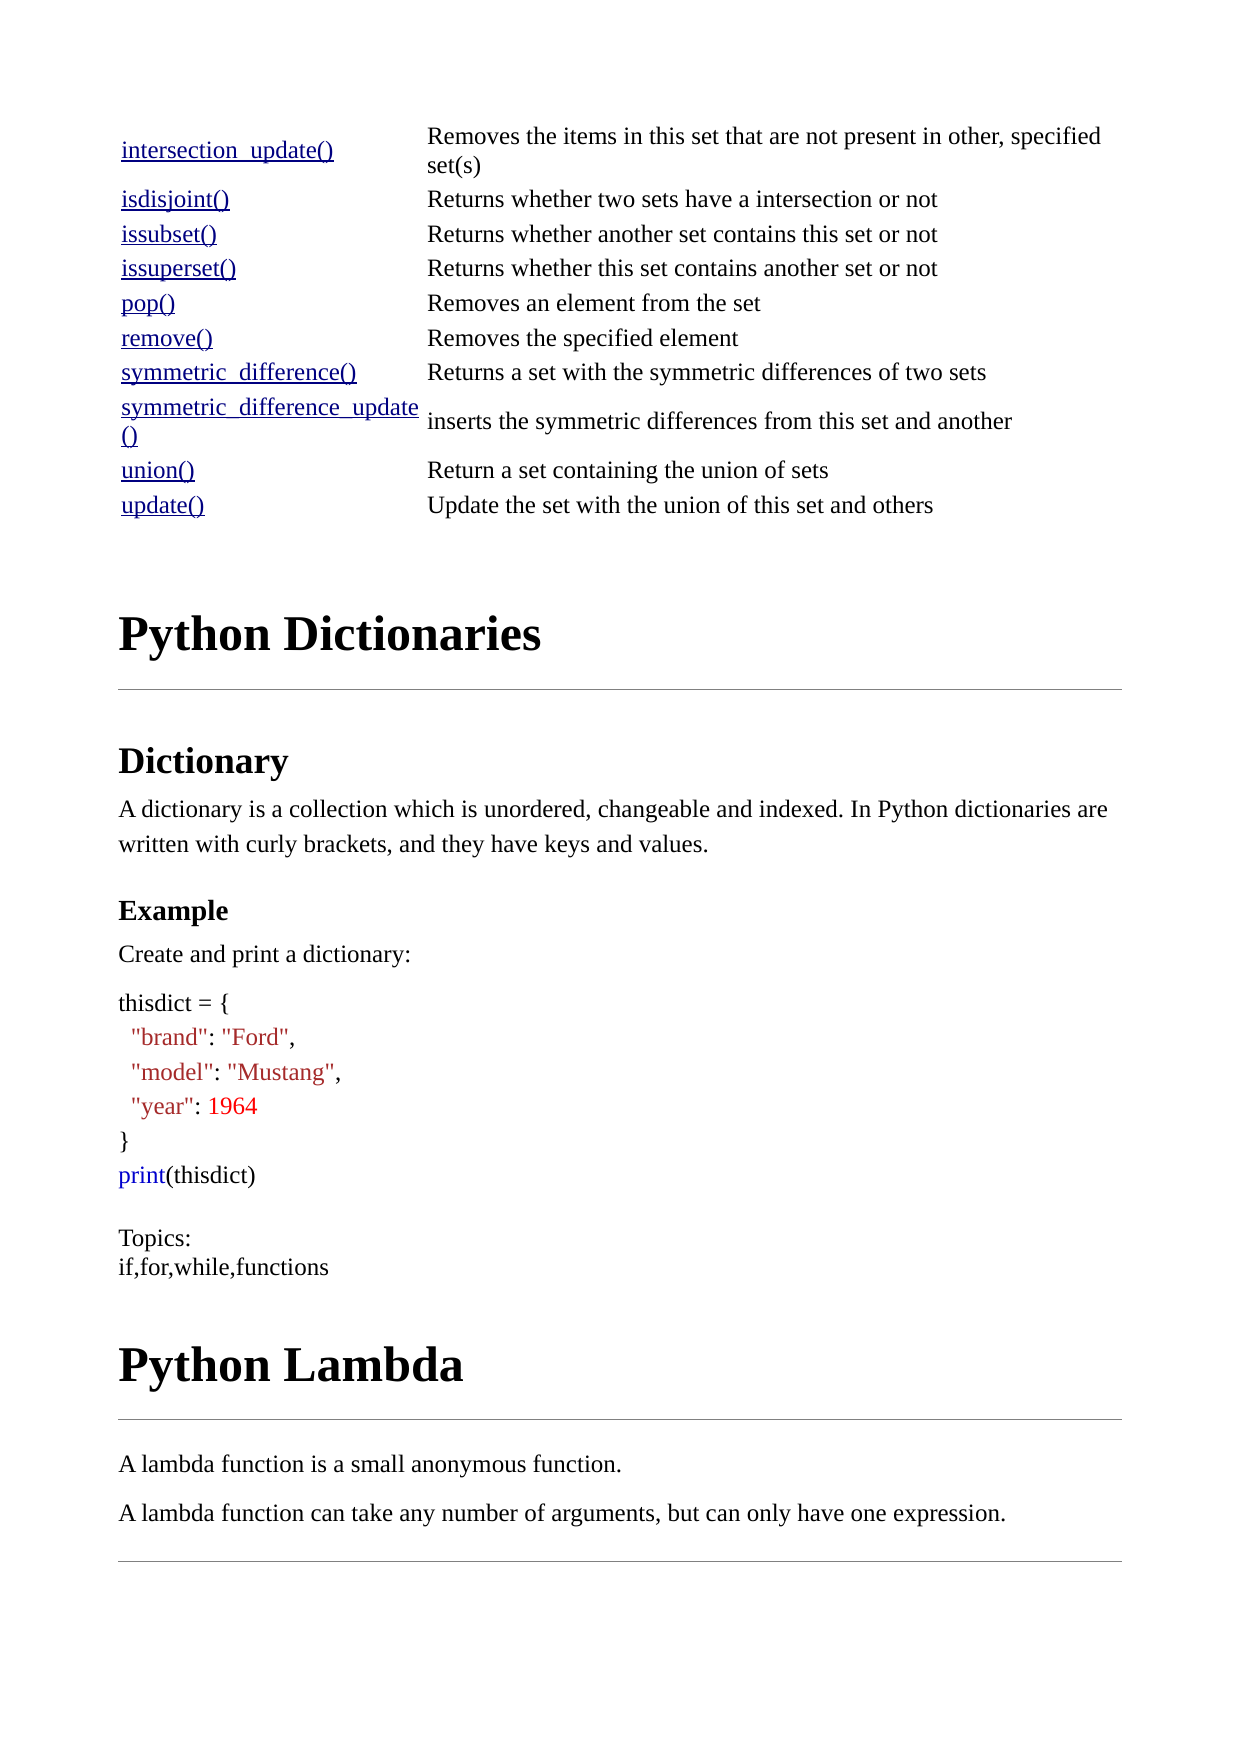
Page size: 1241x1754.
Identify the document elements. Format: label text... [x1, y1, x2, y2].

subtitle Example [118, 893, 1122, 926]
subtitle Python Dictionaries [118, 604, 1122, 661]
table_cell update() [118, 487, 424, 521]
text Create and print a dictionary: [118, 939, 1122, 967]
table_cell Returns a set with the symmetric differences of two sets [424, 354, 1122, 389]
table_cell Return a set containing the union of sets [424, 452, 1122, 487]
table_cell intersection_update() [118, 118, 424, 181]
table_cell inserts the symmetric differences from this set and another [424, 389, 1122, 452]
text Topics: [118, 1223, 1122, 1252]
table_cell remove() [118, 320, 424, 354]
subtitle Dictionary [118, 739, 1122, 782]
text A lambda function is a small anonymous function. [118, 1449, 1122, 1478]
table_cell Removes the items in this set that are not present in other, specified set(s) [424, 118, 1122, 181]
table_cell union() [118, 452, 424, 487]
subtitle Python Lambda [118, 1335, 1122, 1392]
table_cell symmetric_difference_update() [118, 389, 424, 452]
table_cell Removes the specified element [424, 320, 1122, 354]
table_cell issuperset() [118, 251, 424, 285]
table_cell symmetric_difference() [118, 354, 424, 389]
text thisdict = { "brand": "Ford", "model": "Mustang", "year": 1964 } print(thisdict) [118, 988, 1122, 1189]
text if,for,while,functions [118, 1252, 1122, 1281]
table_cell isdisjoint() [118, 181, 424, 216]
table_cell issubset() [118, 216, 424, 251]
table_cell Removes an element from the set [424, 285, 1122, 320]
table_cell Returns whether two sets have a intersection or not [424, 181, 1122, 216]
text A lambda function can take any number of arguments, but can only have one expression. [118, 1498, 1122, 1527]
table_cell Returns whether this set contains another set or not [424, 251, 1122, 285]
text A dictionary is a collection which is unordered, changeable and indexed. In Python dictionaries are written with curly brackets, and they have keys and values. [118, 794, 1122, 858]
table_cell pop() [118, 285, 424, 320]
table_cell Returns whether another set contains this set or not [424, 216, 1122, 251]
table_cell Update the set with the union of this set and others [424, 487, 1122, 521]
